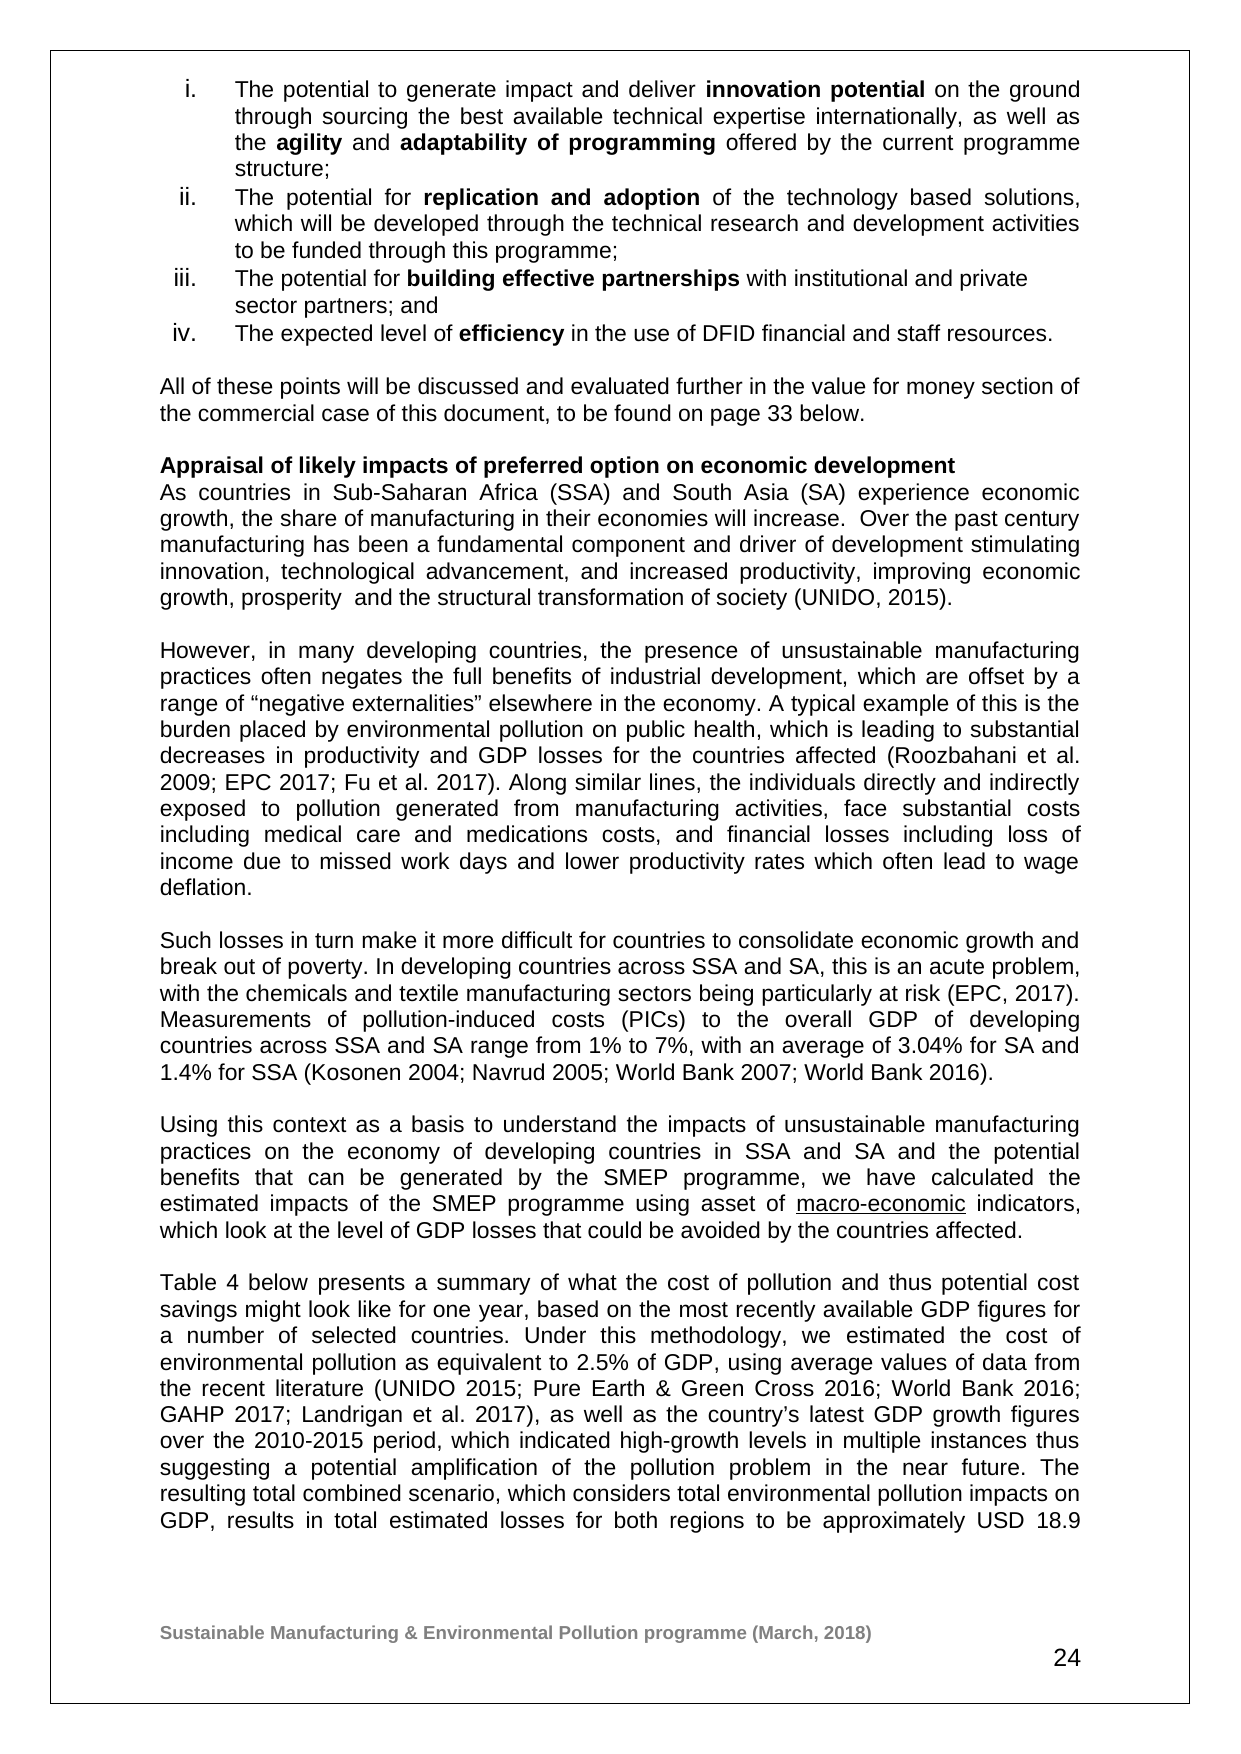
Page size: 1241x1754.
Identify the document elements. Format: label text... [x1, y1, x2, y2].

text Using this context as a basis to understand the impacts of unsustainable manufacturing practices on the economy of developing countries in SSA and SA and the potential benefits that can be generated by the SMEP programme, we have calculated the estimated impacts of the SMEP programme using asset of macro-economic indicators, which look at the level of GDP losses that could be avoided by the countries affected. [159, 1111, 1081, 1243]
text Appraisal of likely impacts of preferred option on economic development [159, 452, 1081, 479]
list The potential for replication and adoption of the technology based solutions, which will be developed through the technical research and development activities to be funded through this programme; [197, 182, 1081, 263]
text As countries in Sub-Saharan Africa (SSA) and South Asia (SA) experience economic growth, the share of manufacturing in their economies will increase. Over the past century manufacturing has been a fundamental component and driver of development stimulating innovation, technological advancement, and increased productivity, improving economic growth, prosperity and the structural transformation of society (UNIDO, 2015). [159, 479, 1081, 611]
text All of these points will be discussed and evaluated further in the value for money section of the commercial case of this document, to be found on page 33 below. [159, 347, 1081, 426]
text Such losses in turn make it more difficult for countries to consolidate economic growth and break out of poverty. In developing countries across SSA and SA, this is an acute problem, with the chemicals and textile manufacturing sectors being particularly at risk (EPC, 2017). Measurements of pollution-induced costs (PICs) to the overall GDP of developing countries across SSA and SA range from 1% to 7%, with an average of 3.04% for SA and 1.4% for SSA (Kosonen 2004; Navrud 2005; World Bank 2007; World Bank 2016). [159, 927, 1081, 1085]
list The expected level of efficiency in the use of DFID financial and staff resources. [197, 318, 1081, 347]
list The potential for building effective partnerships with institutional and private sector partners; and [197, 263, 1081, 318]
text Table 4 below presents a summary of what the cost of pollution and thus potential cost savings might look like for one year, based on the most recently available GDP figures for a number of selected countries. Under this methodology, we estimated the cost of environmental pollution as equivalent to 2.5% of GDP, using average values of data from the recent literature (UNIDO 2015; Pure Earth & Green Cross 2016; World Bank 2016; GAHP 2017; Landrigan et al. 2017), as well as the country’s latest GDP growth figures over the 2010-2015 period, which indicated high-growth levels in multiple instances thus suggesting a potential amplification of the pollution problem in the near future. The resulting total combined scenario, which considers total environmental pollution impacts on GDP, results in total estimated losses for both regions to be approximately USD 18.9 [159, 1269, 1081, 1559]
text However, in many developing countries, the presence of unsustainable manufacturing practices often negates the full benefits of industrial development, which are offset by a range of “negative externalities” elsewhere in the economy. A typical example of this is the burden placed by environmental pollution on public health, which is leading to substantial decreases in productivity and GDP losses for the countries affected (Roozbahani et al. 2009; EPC 2017; Fu et al. 2017). Along similar lines, the individuals directly and indirectly exposed to pollution generated from manufacturing activities, face substantial costs including medical care and medications costs, and financial losses including loss of income due to missed work days and lower productivity rates which often lead to wage deflation. [159, 637, 1081, 900]
list The potential to generate impact and deliver innovation potential on the ground through sourcing the best available technical expertise internationally, as well as the agility and adaptability of programming offered by the current programme structure; [197, 74, 1081, 182]
